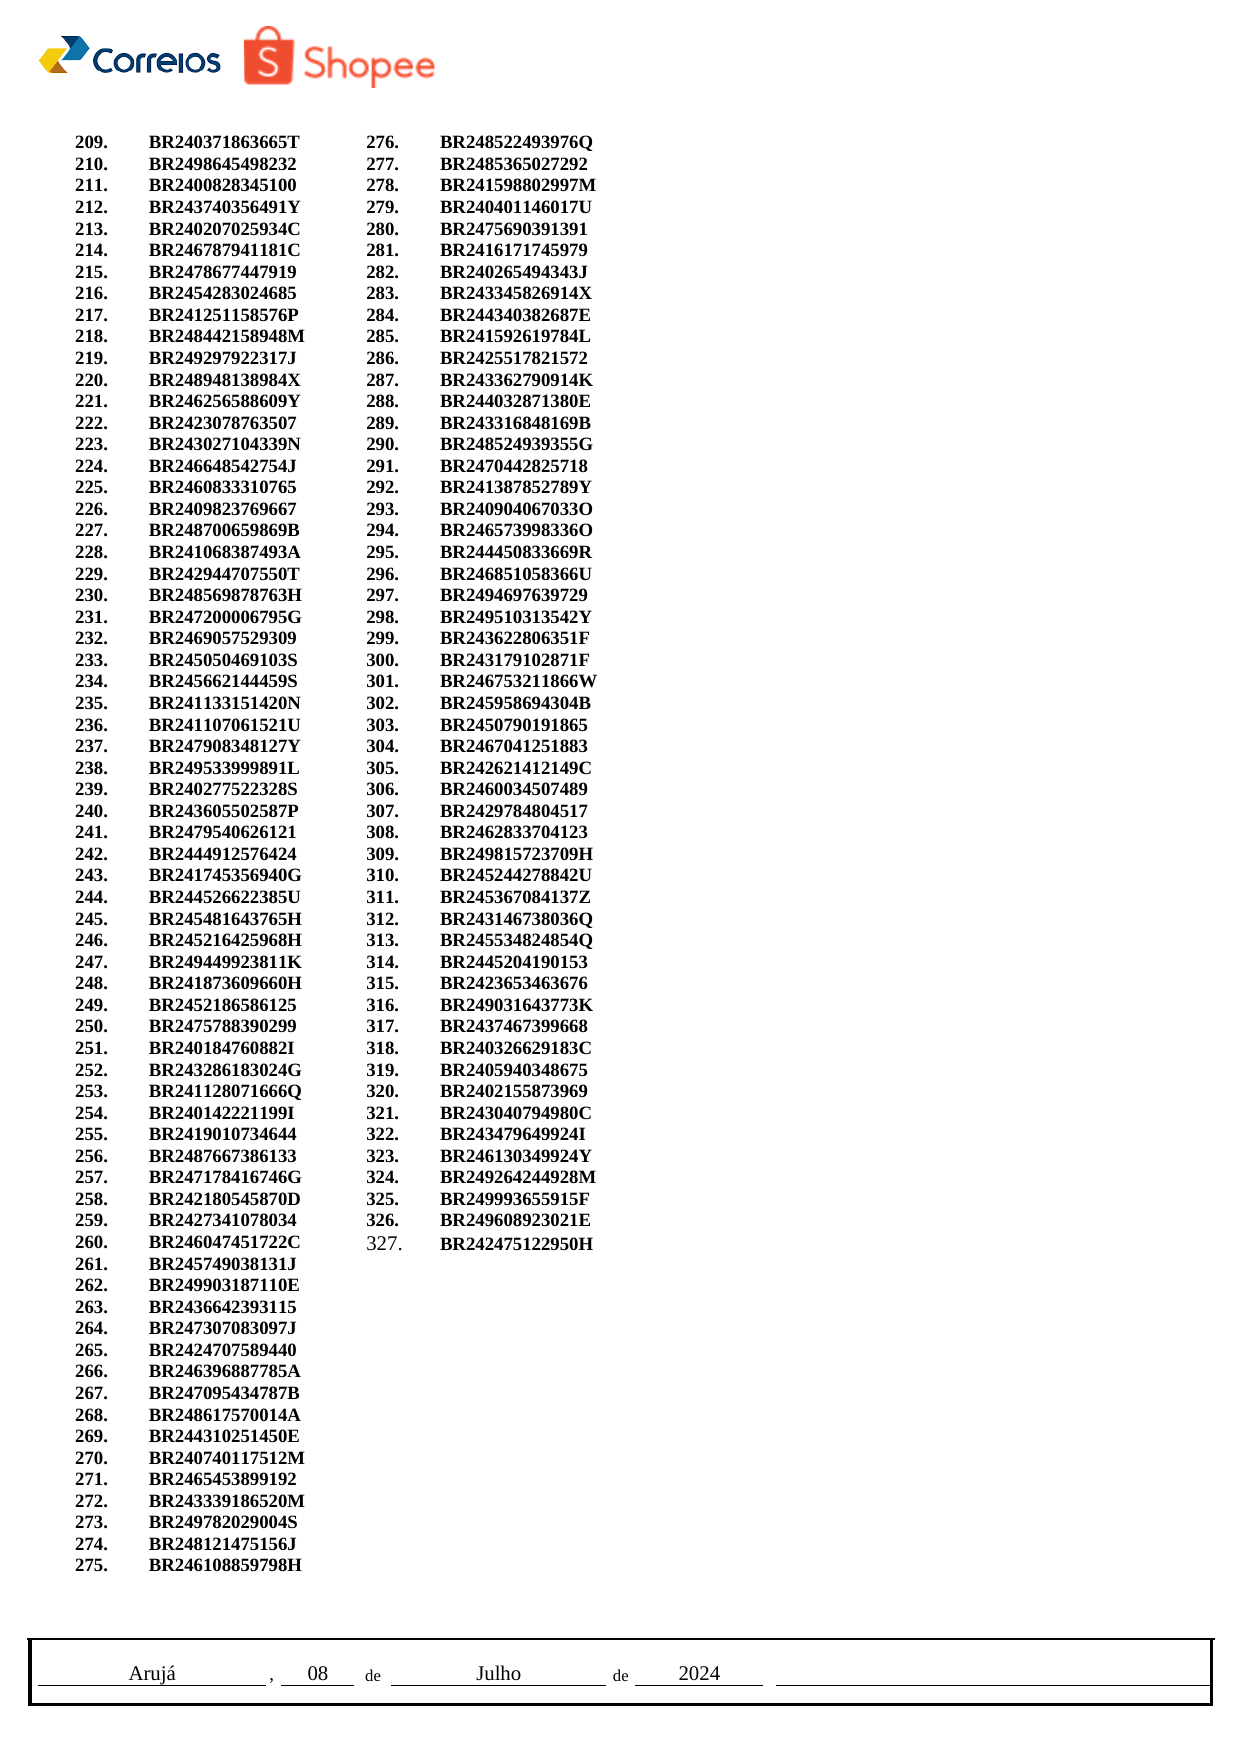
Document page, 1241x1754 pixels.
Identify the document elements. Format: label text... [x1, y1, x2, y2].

list BR2423078763507 [75, 412, 329, 433]
list BR244526622385U [75, 886, 329, 907]
list BR2475690391391 [366, 217, 620, 239]
list BR247307083097J [75, 1317, 329, 1339]
list BR242621412149C [366, 757, 620, 778]
list BR248617570014A [75, 1403, 329, 1425]
list BR249297922317J [75, 347, 329, 368]
list BR241251158576P [75, 304, 329, 325]
list BR2416171745979 [366, 239, 620, 261]
list BR248700659869B [75, 519, 329, 541]
list BR240740117512M [75, 1447, 329, 1468]
list BR241107061521U [75, 713, 329, 735]
list BR2445204190153 [366, 951, 620, 972]
list BR242944707550T [75, 562, 329, 584]
list BR243179102871F [366, 649, 620, 670]
list BR2400828345100 [75, 174, 329, 196]
list BR2479540626121 [75, 821, 329, 843]
list BR245216425968H [75, 929, 329, 951]
list BR2462833704123 [366, 821, 620, 843]
list BR245050469103S [75, 649, 329, 670]
list BR241128071666Q [75, 1080, 329, 1102]
list BR240904067033O [366, 498, 620, 519]
list BR243339186520M [75, 1490, 329, 1511]
list BR2425517821572 [366, 347, 620, 368]
list BR249903187110E [75, 1274, 329, 1296]
list BR2460034507489 [366, 778, 620, 800]
list BR249449923811K [75, 951, 329, 972]
list BR245244278842U [366, 864, 620, 886]
list BR2460833310765 [75, 476, 329, 498]
list BR246047451722C [75, 1231, 329, 1252]
list BR2454283024685 [75, 282, 329, 304]
list BR2475788390299 [75, 1015, 329, 1037]
list BR246573998336O [366, 519, 620, 541]
list BR2450790191865 [366, 713, 620, 735]
list BR243286183024G [75, 1058, 329, 1080]
list BR243316848169B [366, 412, 620, 433]
list BR2437467399668 [366, 1015, 620, 1037]
list BR244450833669R [366, 541, 620, 562]
list BR243040794980C [366, 1102, 620, 1123]
list BR241745356940G [75, 864, 329, 886]
list BR244340382687E [366, 304, 620, 325]
list BR2470442825718 [366, 455, 620, 476]
list BR242475122950H [366, 1231, 620, 1255]
list BR240142221199I [75, 1102, 329, 1123]
list BR244032871380E [366, 390, 620, 412]
list BR2485365027292 [366, 153, 620, 174]
list BR241068387493A [75, 541, 329, 562]
list BR243146738036Q [366, 907, 620, 929]
list BR248121475156J [75, 1533, 329, 1554]
list BR244310251450E [75, 1425, 329, 1447]
list BR240277522328S [75, 778, 329, 800]
list BR246396887785A [75, 1360, 329, 1382]
list BR246130349924Y [366, 1145, 620, 1166]
list BR249264244928M [366, 1166, 620, 1188]
list BR240401146017U [366, 196, 620, 217]
list BR2469057529309 [75, 627, 329, 649]
list BR2487667386133 [75, 1145, 329, 1166]
list BR241133151420N [75, 692, 329, 713]
list BR249608923021E [366, 1209, 620, 1231]
list BR2419010734644 [75, 1123, 329, 1145]
list BR240326629183C [366, 1037, 620, 1058]
list BR249533999891L [75, 757, 329, 778]
list BR243027104339N [75, 433, 329, 455]
list BR249510313542Y [366, 606, 620, 627]
list BR246851058366U [366, 562, 620, 584]
list BR243345826914X [366, 282, 620, 304]
list BR2409823769667 [75, 498, 329, 519]
list BR245481643765H [75, 907, 329, 929]
list BR249031643773K [366, 994, 620, 1015]
list BR243622806351F [366, 627, 620, 649]
list BR2429784804517 [366, 800, 620, 821]
list BR240184760882I [75, 1037, 329, 1058]
list BR241873609660H [75, 972, 329, 994]
list BR241387852789Y [366, 476, 620, 498]
list BR2478677447919 [75, 261, 329, 282]
list BR240207025934C [75, 217, 329, 239]
list BR2423653463676 [366, 972, 620, 994]
list BR245367084137Z [366, 886, 620, 907]
list BR242180545870D [75, 1188, 329, 1209]
list BR249993655915F [366, 1188, 620, 1209]
list BR240265494343J [366, 261, 620, 282]
list BR2436642393115 [75, 1296, 329, 1317]
list BR246648542754J [75, 455, 329, 476]
list BR2452186586125 [75, 994, 329, 1015]
list BR2405940348675 [366, 1058, 620, 1080]
list BR247200006795G [75, 606, 329, 627]
list BR243740356491Y [75, 196, 329, 217]
list BR2465453899192 [75, 1468, 329, 1490]
list BR2494697639729 [366, 584, 620, 606]
list BR245749038131J [75, 1252, 329, 1274]
list BR2444912576424 [75, 843, 329, 864]
list BR246256588609Y [75, 390, 329, 412]
list BR246787941181C [75, 239, 329, 261]
list BR249782029004S [75, 1511, 329, 1533]
list BR245662144459S [75, 670, 329, 692]
list BR247908348127Y [75, 735, 329, 757]
list BR245958694304B [366, 692, 620, 713]
list BR248442158948M [75, 325, 329, 347]
list BR246108859798H [75, 1554, 329, 1576]
list BR2467041251883 [366, 735, 620, 757]
list BR249815723709H [366, 843, 620, 864]
list BR243479649924I [366, 1123, 620, 1145]
list BR246753211866W [366, 670, 620, 692]
list BR243605502587P [75, 800, 329, 821]
list BR247095434787B [75, 1382, 329, 1403]
list BR248569878763H [75, 584, 329, 606]
list BR2427341078034 [75, 1209, 329, 1231]
list BR248522493976Q [366, 131, 620, 153]
list BR248948138984X [75, 368, 329, 390]
list BR240371863665T [75, 131, 329, 153]
list BR241592619784L [366, 325, 620, 347]
list BR2402155873969 [366, 1080, 620, 1102]
list BR2424707589440 [75, 1339, 329, 1360]
list BR245534824854Q [366, 929, 620, 951]
list BR247178416746G [75, 1166, 329, 1188]
list BR2498645498232 [75, 153, 329, 174]
list BR243362790914K [366, 368, 620, 390]
list BR248524939355G [366, 433, 620, 455]
list BR241598802997M [366, 174, 620, 196]
